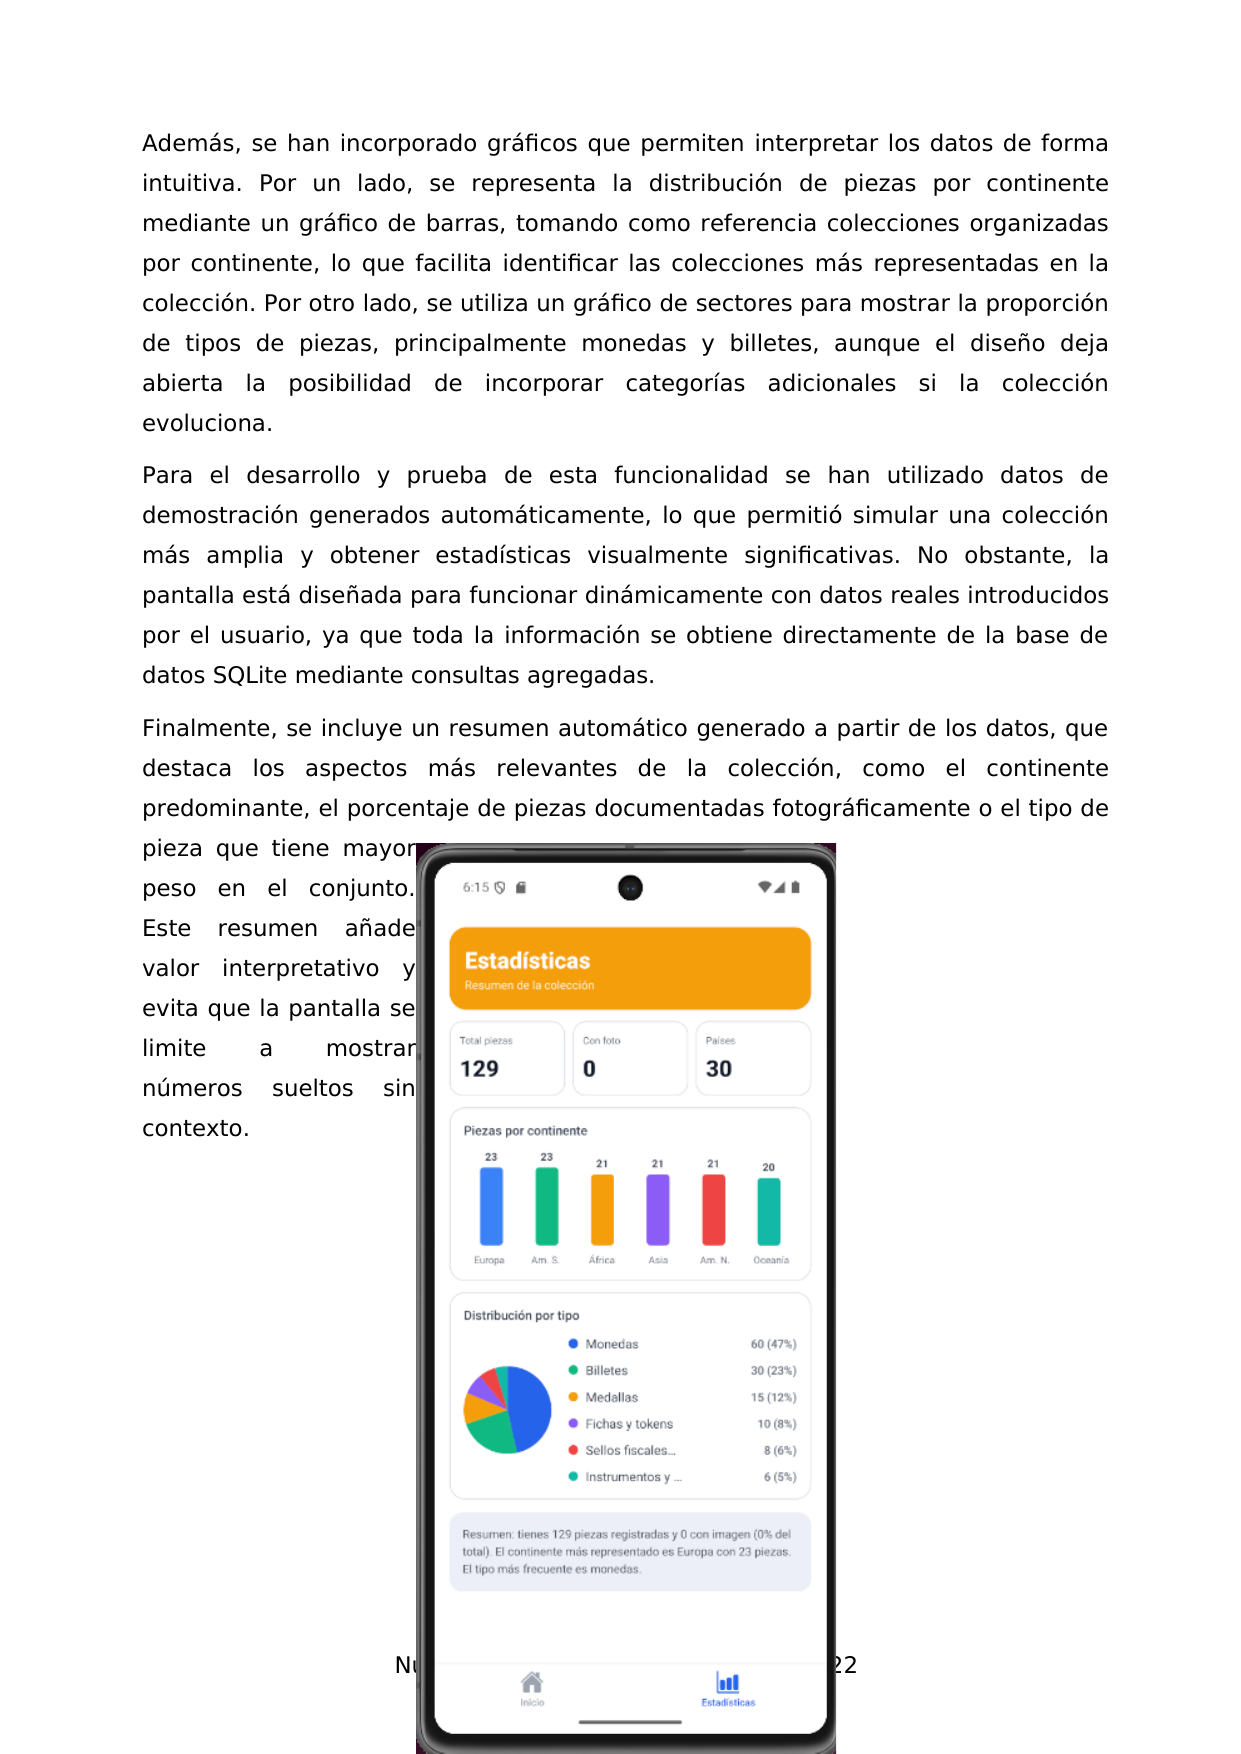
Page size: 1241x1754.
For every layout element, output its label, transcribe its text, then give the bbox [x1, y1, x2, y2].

text Finalmente, se incluye un resumen automático generado a partir de los datos, que destaca los aspectos más relevantes de la colección, como el continente predominante, el porcentaje de piezas documentadas fotográficamente o el tipo de pieza que tiene mayor peso en el conjunto. Este resumen añade valor interpretativo y evita que la pantalla se limite a mostrar números sueltos sin contexto. [142, 715, 1110, 1142]
picture [416, 843, 837, 1754]
text Para el desarrollo y prueba de esta funcionalidad se han utilizado datos de demostración generados automáticamente, lo que permitió simular una colección más amplia y obtener estadísticas visualmente significativas. No obstante, la pantalla está diseñada para funcionar dinámicamente con datos reales introducidos por el usuario, ya que toda la información se obtiene directamente de la base de datos SQLite mediante consultas agregadas. [142, 462, 1110, 689]
text Además, se han incorporado gráficos que permiten interpretar los datos de forma intuitiva. Por un lado, se representa la distribución de piezas por continente mediante un gráfico de barras, tomando como referencia colecciones organizadas por continente, lo que facilita identificar las colecciones más representadas en la colección. Por otro lado, se utiliza un gráfico de sectores para mostrar la proporción de tipos de piezas, principalmente monedas y billetes, aunque el diseño deja abierta la posibilidad de incorporar categorías adicionales si la colección evoluciona. [142, 130, 1110, 437]
